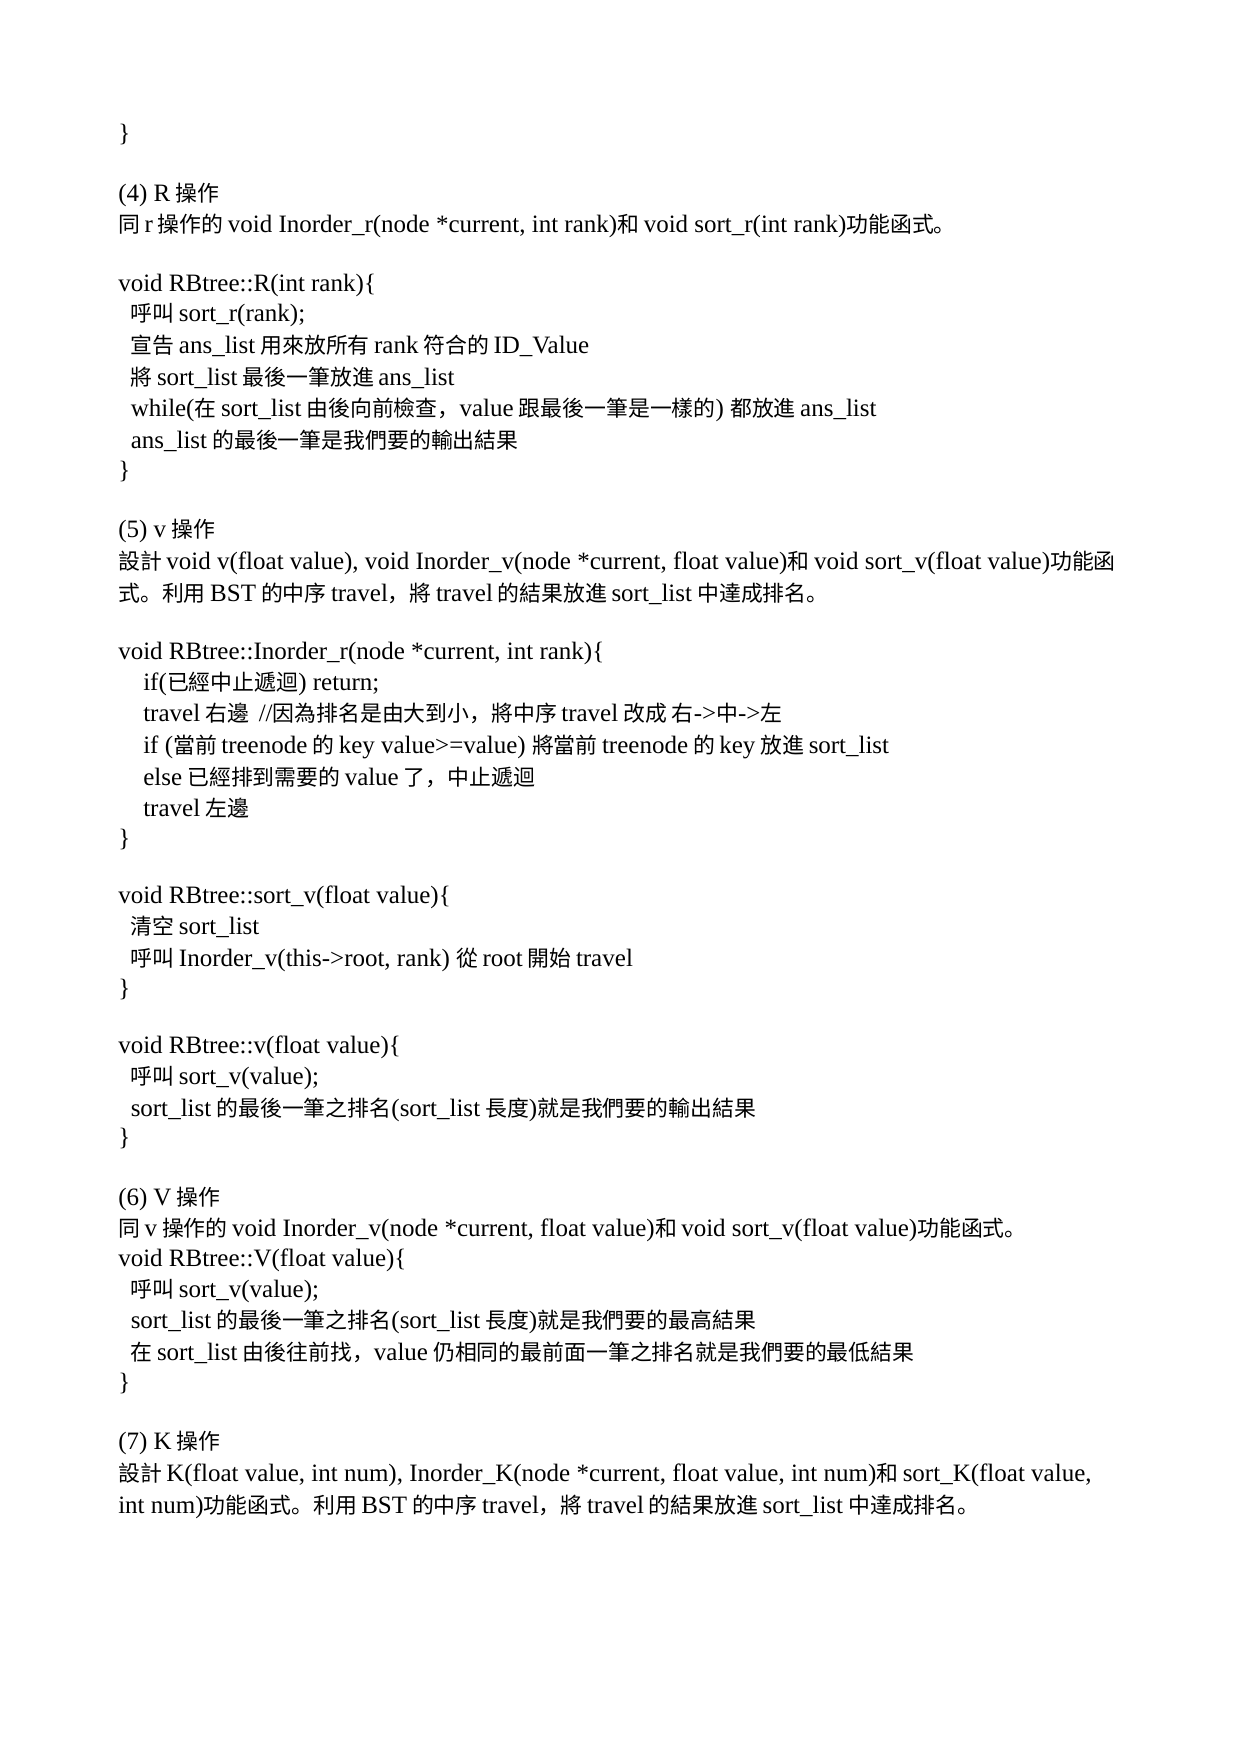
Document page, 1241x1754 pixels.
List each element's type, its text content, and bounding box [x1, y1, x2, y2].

text void RBtree::sort_v(float value){ [118, 881, 1122, 909]
text } [118, 455, 1122, 483]
text sort_list的最後一筆之排名(sort_list長度)就是我們要的輸出結果 [118, 1091, 1122, 1122]
text (5) v操作 [118, 512, 1122, 544]
text 同r操作的void Inorder_r(node *current, int rank)和void sort_r(int rank)功能函式。 [118, 207, 1122, 239]
text 呼叫sort_v(value); [118, 1272, 1122, 1303]
text 宣告ans_list用來放所有rank符合的ID_Value [118, 328, 1122, 360]
text 設計void v(float value), void Inorder_v(node *current, float value)和void sort_v(float value)功能函式。利用BST的中序travel，將travel的結果放進sort_list中達成排名。 [118, 544, 1122, 607]
text travel左邊 [118, 791, 1122, 823]
text 呼叫Inorder_v(this->root, rank) 從root開始travel [118, 941, 1122, 973]
text void RBtree::Inorder_r(node *current, int rank){ [118, 636, 1122, 665]
text } [118, 973, 1122, 1001]
text } [118, 118, 1122, 147]
text 將sort_list最後一筆放進ans_list [118, 360, 1122, 391]
text void RBtree::V(float value){ [118, 1243, 1122, 1272]
text } [118, 1367, 1122, 1396]
text } [118, 1122, 1122, 1151]
text 設計K(float value, int num), Inorder_K(node *current, float value, int num)和sort_K(float value, int num)功能函式。利用BST的中序travel，將travel的結果放進sort_list中達成排名。 [118, 1456, 1122, 1519]
text if (當前treenode的key value>=value) 將當前treenode的key放進sort_list [118, 728, 1122, 760]
text 同v操作的void Inorder_v(node *current, float value)和void sort_v(float value)功能函式。 [118, 1211, 1122, 1243]
text (7) K操作 [118, 1424, 1122, 1456]
text while(在sort_list由後向前檢查，value跟最後一筆是一樣的) 都放進ans_list [118, 391, 1122, 423]
text (6) V操作 [118, 1180, 1122, 1211]
text (4) R操作 [118, 176, 1122, 207]
text 在sort_list由後往前找，value仍相同的最前面一筆之排名就是我們要的最低結果 [118, 1335, 1122, 1367]
text travel右邊 //因為排名是由大到小，將中序travel改成 右->中->左 [118, 696, 1122, 728]
text else已經排到需要的value了，中止遞迴 [118, 760, 1122, 791]
text void RBtree::v(float value){ [118, 1030, 1122, 1059]
text 呼叫sort_r(rank); [118, 296, 1122, 328]
text if(已經中止遞迴) return; [118, 665, 1122, 696]
text 清空sort_list [118, 909, 1122, 941]
text void RBtree::R(int rank){ [118, 268, 1122, 296]
text } [118, 823, 1122, 852]
text 呼叫sort_v(value); [118, 1059, 1122, 1091]
text sort_list的最後一筆之排名(sort_list長度)就是我們要的最高結果 [118, 1303, 1122, 1335]
text ans_list的最後一筆是我們要的輸出結果 [118, 423, 1122, 455]
